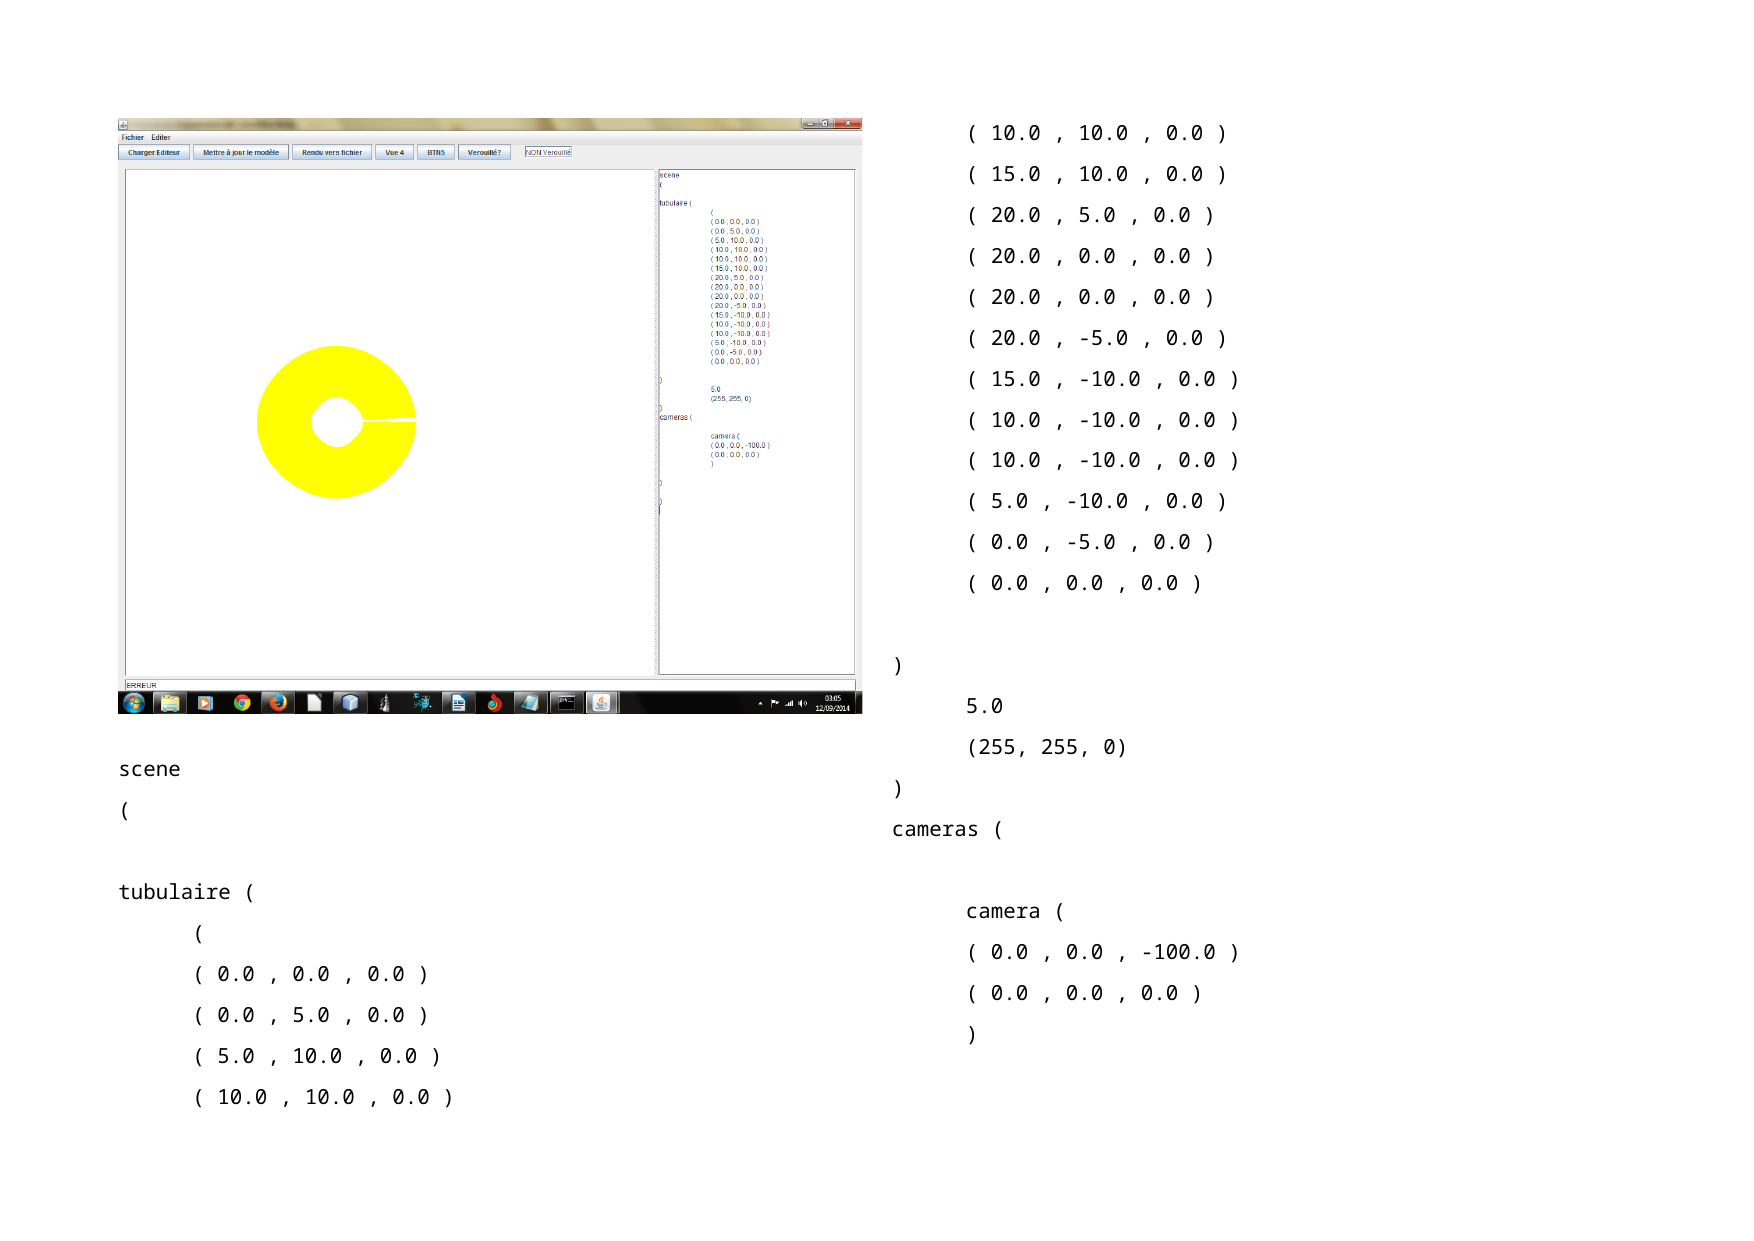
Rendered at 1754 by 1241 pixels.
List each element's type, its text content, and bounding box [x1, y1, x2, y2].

text ( [118, 918, 862, 947]
text ( 10.0 , 10.0 , 0.0 ) [118, 1082, 862, 1110]
text ( 0.0 , 0.0 , 0.0 ) [892, 568, 1636, 597]
text ( 5.0 , -10.0 , 0.0 ) [892, 487, 1636, 515]
text ( 15.0 , -10.0 , 0.0 ) [892, 364, 1636, 392]
text ( 5.0 , 10.0 , 0.0 ) [118, 1041, 862, 1069]
text (255, 255, 0) [892, 732, 1636, 761]
text ( 10.0 , -10.0 , 0.0 ) [892, 405, 1636, 433]
text ( 20.0 , -5.0 , 0.0 ) [892, 323, 1636, 351]
text cameras ( [892, 814, 1636, 842]
text camera ( [892, 896, 1636, 924]
text ) [892, 650, 1636, 679]
text ( 0.0 , 0.0 , 0.0 ) [118, 959, 862, 987]
text ( 20.0 , 0.0 , 0.0 ) [892, 282, 1636, 310]
text tubulaire ( [118, 877, 862, 906]
text ( 20.0 , 0.0 , 0.0 ) [892, 241, 1636, 269]
text ( 0.0 , 0.0 , 0.0 ) [892, 978, 1636, 1006]
text ) [892, 773, 1636, 802]
text 5.0 [892, 691, 1636, 720]
text ( 20.0 , 5.0 , 0.0 ) [892, 200, 1636, 228]
text ( 15.0 , 10.0 , 0.0 ) [892, 159, 1636, 187]
text ( 10.0 , 10.0 , 0.0 ) [892, 118, 1636, 147]
text ( [118, 795, 862, 824]
text ( 10.0 , -10.0 , 0.0 ) [892, 446, 1636, 474]
text ( 0.0 , 0.0 , -100.0 ) [892, 937, 1636, 965]
text ( 0.0 , -5.0 , 0.0 ) [892, 527, 1636, 556]
picture [118, 118, 863, 714]
text scene [118, 754, 862, 783]
text ( 0.0 , 5.0 , 0.0 ) [118, 1000, 862, 1028]
text ) [892, 1019, 1636, 1047]
